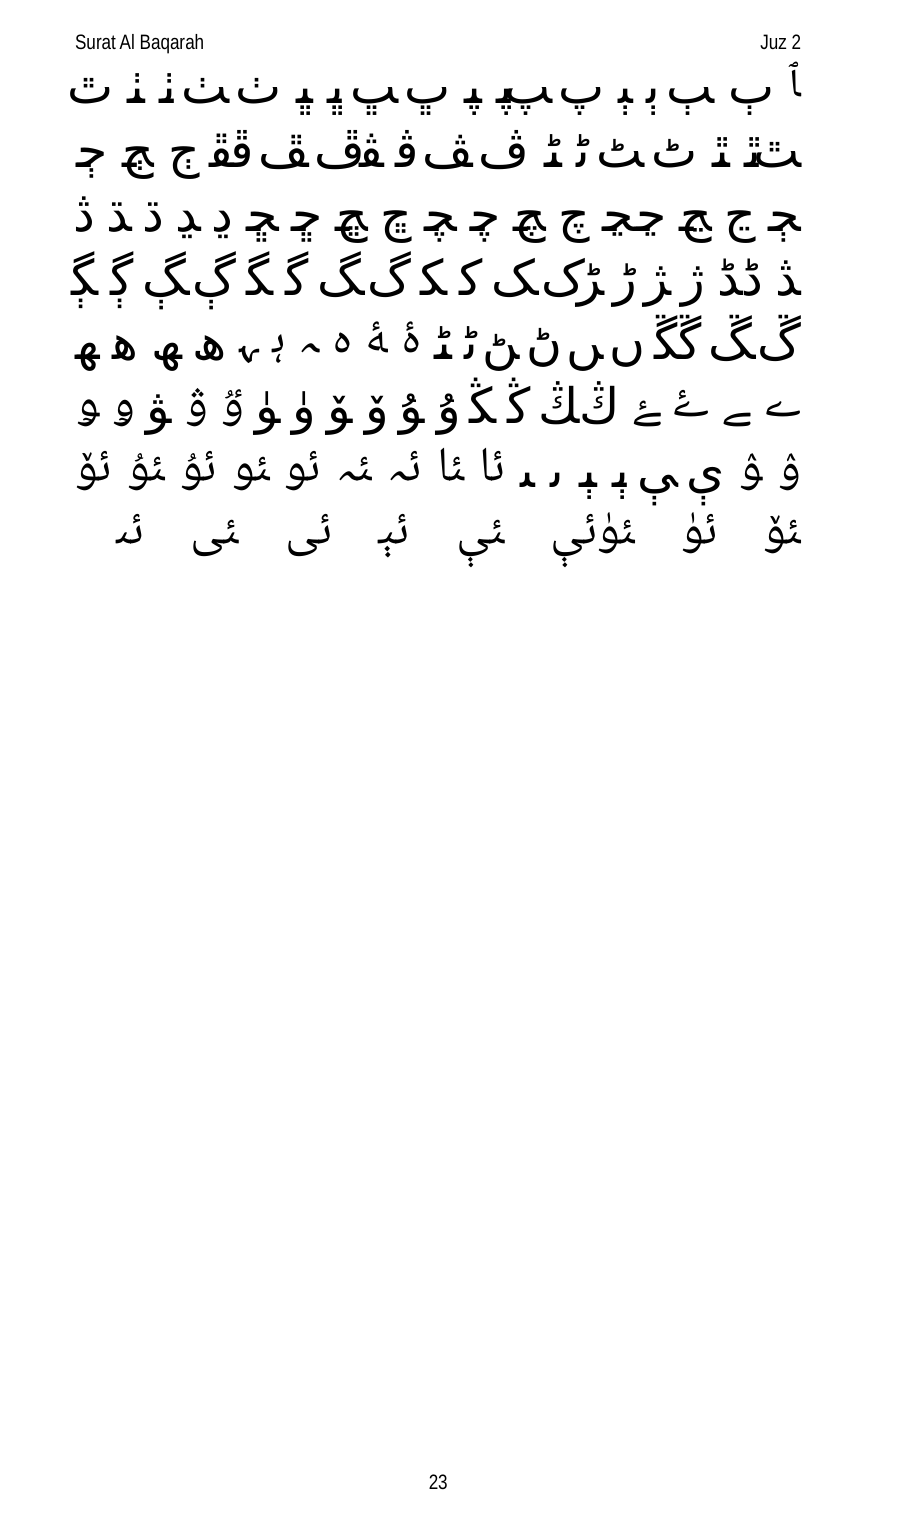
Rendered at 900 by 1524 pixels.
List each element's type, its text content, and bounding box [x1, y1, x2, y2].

text ﭑ ﭒ ﭓ ﭔ ﭕ ﭖ ﭗﭘ ﭙ ﭚ ﭛ ﭜ ﭝ ﭞ ﭟ ﭠ ﭡ ﭢ ﭣﭤ ﭥ ﭦ ﭧ ﭨ ﭩ ﭪ ﭫ ﭬ ﭭﭮ ﭯ ﭰﭱ ﭲ ﭳ ﭴ ﭵ ﭶ ﭷ ﭸﭹ ﭺ ﭻ ﭼ ﭽ ﭾ ﭿ ﮀ ﮁ ﮂ ﮃ ﮄ ﮅ ﮆ ﮇ ﮈﮉ ﮊ ﮋ ﮌ ﮍﮎ ﮏ ﮐ ﮑ ﮒ ﮓ ﮔ ﮕ ﮖ ﮗ ﮘ ﮙ ﮚ ﮛ ﮜﮝ ﮞ ﮟ ﮠ ﮡ ﮢ ﮣ ﮤ ﮥ ﮦ ﮧ ﮨ ﮩ ﮪ ﮫ ﮬ ﮭ ﮮ ﮯ ﮰ ﮱ ﯓ ﯔ ﯕ ﯖ ﯗ ﯘ ﯙ ﯚ ﯛ ﯜ ﯝ ﯞ ﯟ ﯠ ﯡ ﯢ ﯣ ﯤ ﯥ ﯦ ﯧ ﯨ ﯩ ﯪ ﯫ ﯬ ﯭ ﯮ ﯯ ﯰ ﯱ ﯲ ﯳ ﯴ ﯵﯶ ﯷ ﯸ ﯹ ﯺ ﯻ [75, 60, 801, 571]
